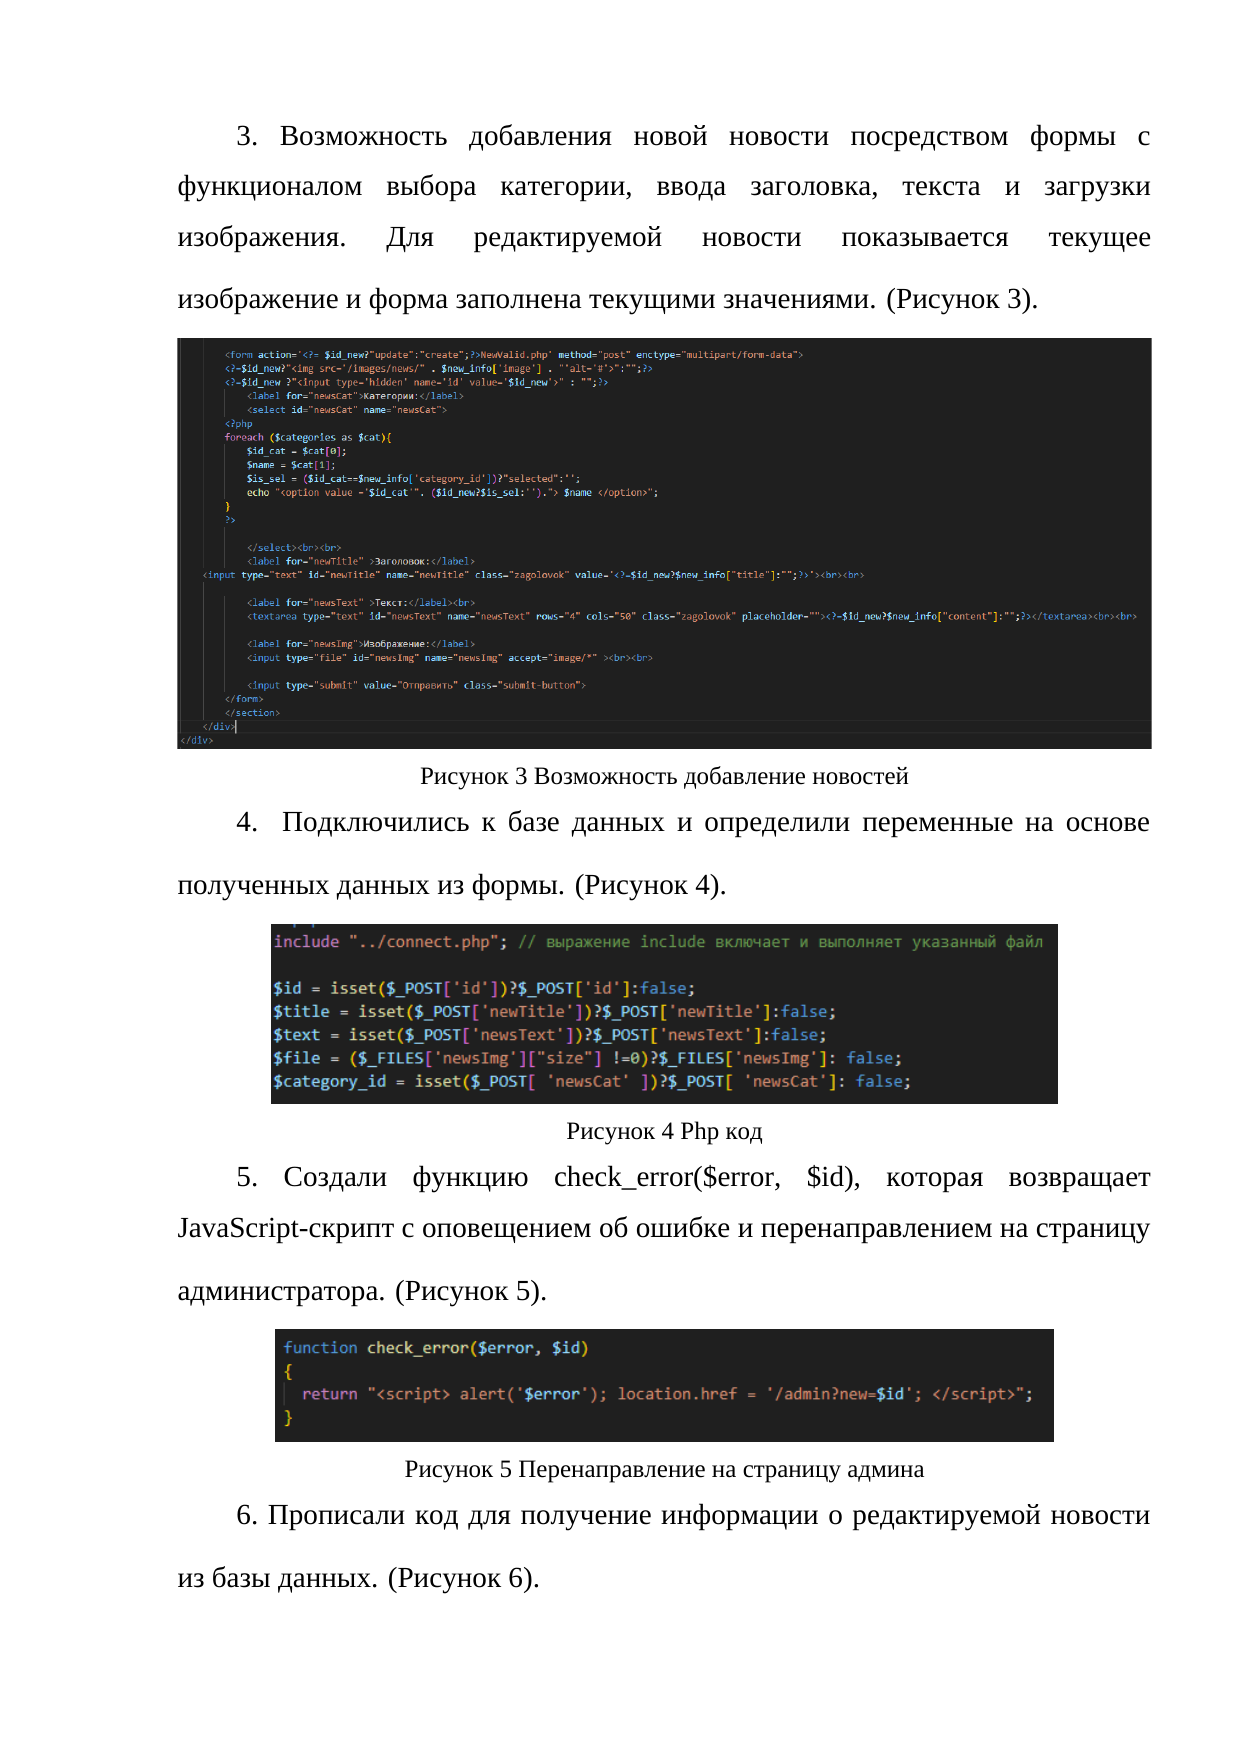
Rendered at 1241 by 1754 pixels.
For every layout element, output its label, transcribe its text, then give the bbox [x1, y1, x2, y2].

picture [177, 338, 1152, 749]
text 5. Создали функцию check_error($error, $id), которая возвращает JavaScript-скрипт с оповещением об ошибке и перенаправлением на страницу администратора. (Рисунок 5). [177, 1159, 1152, 1308]
text 3. Возможность добавления новой новости посредством формы с функционалом выбора категории, ввода заголовка, текста и загрузки изображения. Для редактируемой новости показывается текущее изображение и форма заполнена текущими значениями. (Рисунок 3). [177, 118, 1152, 317]
text Рисунок 3 Возможность добавление новостей [177, 761, 1152, 790]
text 4. Подключились к базе данных и определили переменные на основе полученных данных из формы. (Рисунок 4). [177, 804, 1152, 903]
picture [271, 924, 1058, 1104]
text 6. Прописали код для получение информации о редактируемой новости из базы данных. (Рисунок 6). [177, 1497, 1152, 1596]
text Рисунок 4 Php код [177, 1116, 1152, 1145]
text Рисунок 5 Перенаправление на страницу админа [177, 1454, 1152, 1483]
picture [275, 1329, 1054, 1442]
